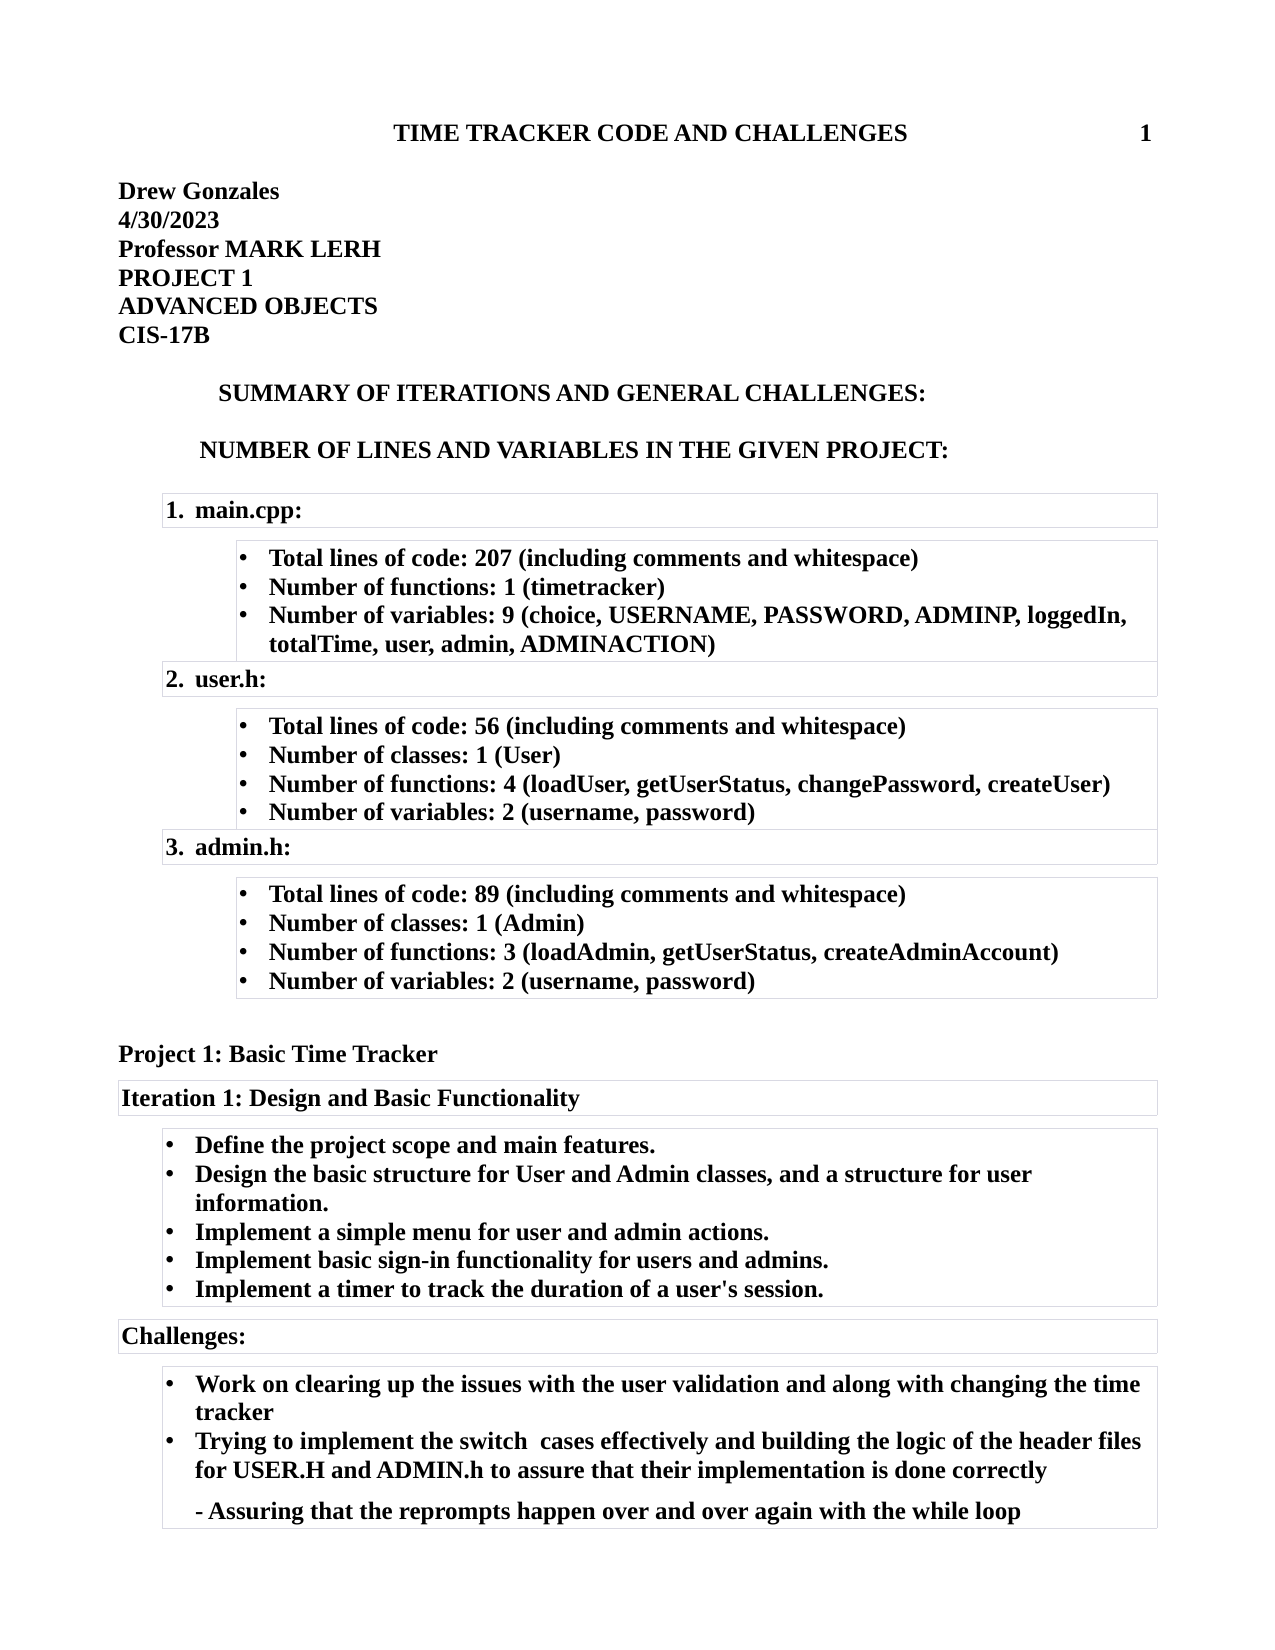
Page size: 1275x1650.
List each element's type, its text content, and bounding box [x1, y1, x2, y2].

text Project 1: Basic Time Tracker [118, 1039, 1157, 1068]
text 4/30/2023 [118, 205, 1157, 234]
list Number of functions: 1 (timetracker) [237, 569, 1157, 597]
list Total lines of code: 207 (including comments and whitespace) [237, 541, 1157, 569]
list - Assuring that the reprompts happen over and over again with the while loop [163, 1493, 1157, 1528]
text ADVANCED OBJECTS [118, 291, 1157, 320]
list Trying to implement the switch cases effectively and building the logic of the header files for USER.H and ADMIN.h to assure that their implementation is done correctly [163, 1423, 1157, 1484]
text Drew Gonzales [118, 176, 1157, 205]
text CIS-17B [118, 320, 1157, 349]
text Challenges: [119, 1320, 1157, 1353]
text SUMMARY OF ITERATIONS AND GENERAL CHALLENGES: [118, 378, 1157, 406]
list Total lines of code: 56 (including comments and whitespace) [237, 709, 1157, 737]
list Implement a timer to track the duration of a user's session. [163, 1271, 1157, 1306]
text Professor MARK LERH [118, 234, 1157, 263]
list Number of variables: 2 (username, password) [237, 794, 1157, 829]
list Design the basic structure for User and Admin classes, and a structure for user information. [163, 1156, 1157, 1214]
list admin.h: [163, 830, 1157, 864]
list main.cpp: [163, 494, 1157, 527]
text Iteration 1: Design and Basic Functionality [119, 1081, 1157, 1115]
text PROJECT 1 [118, 263, 1157, 291]
list Define the project scope and main features. [163, 1129, 1157, 1156]
list Number of functions: 4 (loadUser, getUserStatus, changePassword, createUser) [237, 766, 1157, 794]
list Number of variables: 2 (username, password) [237, 963, 1157, 998]
list Number of functions: 3 (loadAdmin, getUserStatus, createAdminAccount) [237, 934, 1157, 963]
list Number of classes: 1 (Admin) [237, 905, 1157, 934]
list Number of classes: 1 (User) [237, 737, 1157, 766]
list user.h: [163, 662, 1157, 696]
list Number of variables: 9 (choice, USERNAME, PASSWORD, ADMINP, loggedIn, totalTime, user, admin, ADMINACTION) [237, 597, 1157, 661]
text NUMBER OF LINES AND VARIABLES IN THE GIVEN PROJECT: [118, 435, 1157, 464]
list Work on clearing up the issues with the user validation and along with changing the time tracker [163, 1367, 1157, 1423]
list Implement basic sign-in functionality for users and admins. [163, 1242, 1157, 1271]
list Total lines of code: 89 (including comments and whitespace) [237, 878, 1157, 905]
list Implement a simple menu for user and admin actions. [163, 1214, 1157, 1242]
